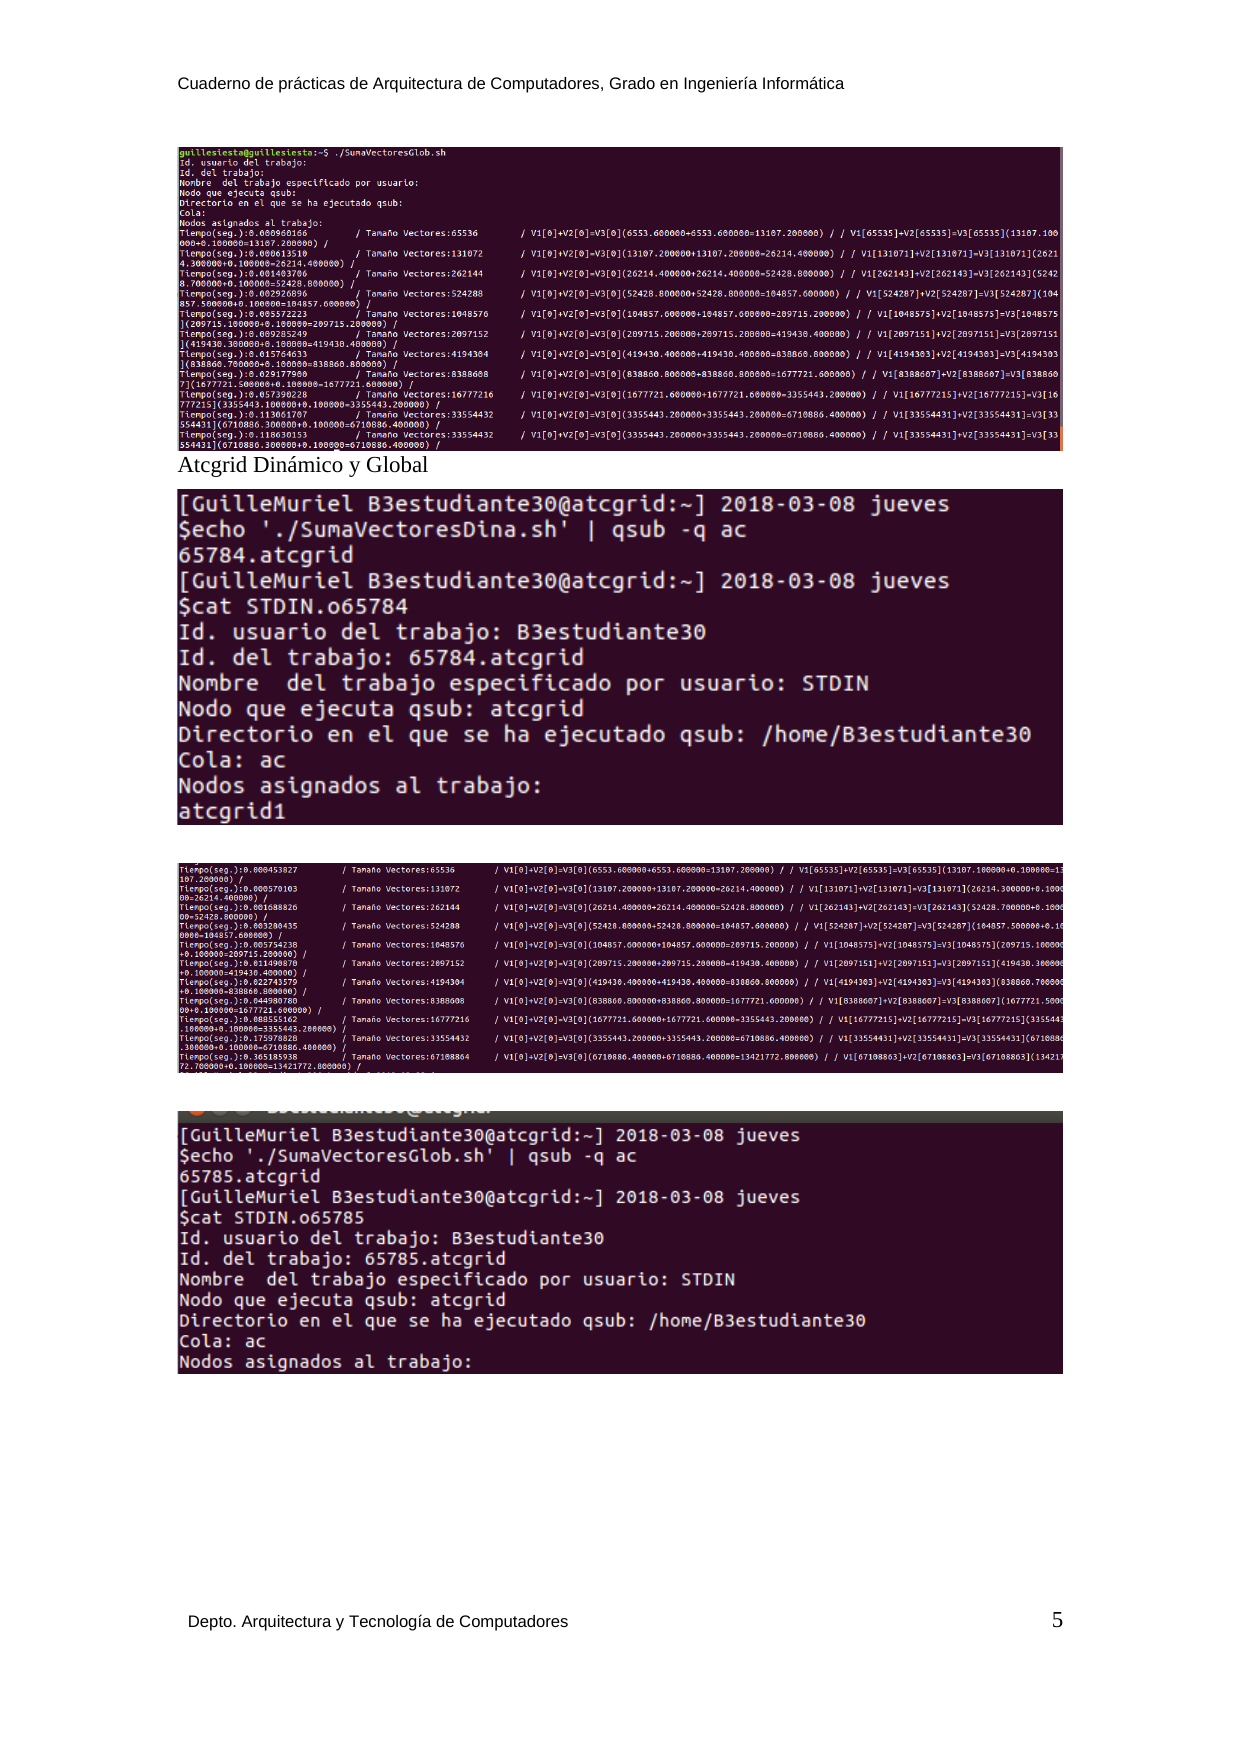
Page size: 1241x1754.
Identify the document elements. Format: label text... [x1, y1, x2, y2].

picture [177, 1111, 1063, 1374]
list Atcgrid Dinámico y Global [177, 451, 1063, 477]
picture [177, 863, 1063, 1073]
picture [177, 489, 1063, 825]
picture [177, 147, 1063, 451]
